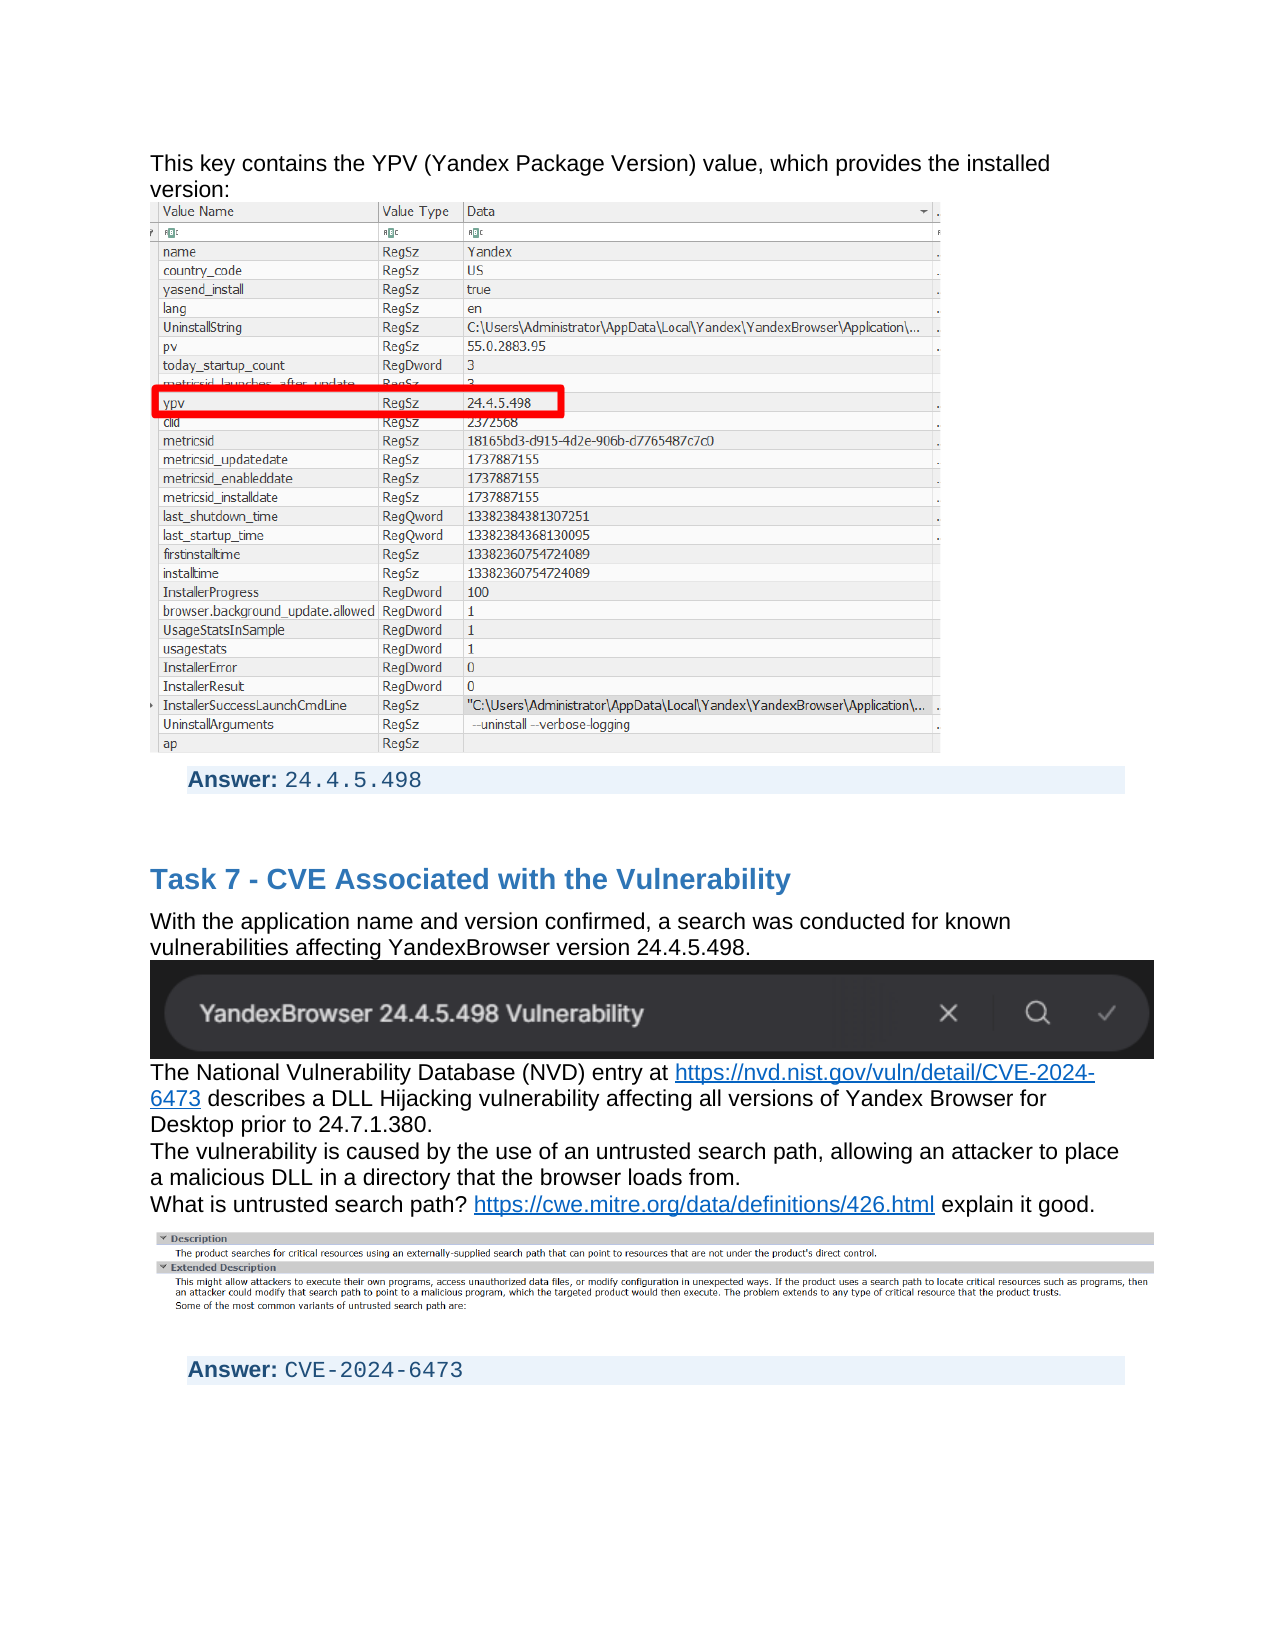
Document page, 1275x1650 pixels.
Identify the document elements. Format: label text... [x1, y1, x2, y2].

text With the application name and version confirmed, a search was conducted for known vulnerabilities affecting YandexBrowser version 24.4.5.498. [150, 908, 1125, 960]
picture [150, 960, 1154, 1059]
text Answer: 24.4.5.498 [187, 766, 1125, 794]
picture [150, 202, 941, 753]
text This key contains the YPV (Yandex Package Version) value, which provides the installed version: [150, 150, 1125, 753]
picture [150, 1229, 1154, 1318]
subtitle Task 7 - CVE Associated with the Vulnerability [150, 862, 1125, 895]
text Answer: CVE-2024-6473 [187, 1356, 1125, 1385]
text The National Vulnerability Database (NVD) entry at https://nvd.nist.gov/vuln/detail/CVE-2024-6473 describes a DLL Hijacking vulnerability affecting all versions of Yandex Browser for Desktop prior to 24.7.1.380. The vulnerability is caused by the use of an untrusted search path, allowing an attacker to place a malicious DLL in a directory that the browser loads from. What is untrusted search path? https://cwe.mitre.org/data/definitions/426.html explain it good. [150, 1059, 1125, 1217]
